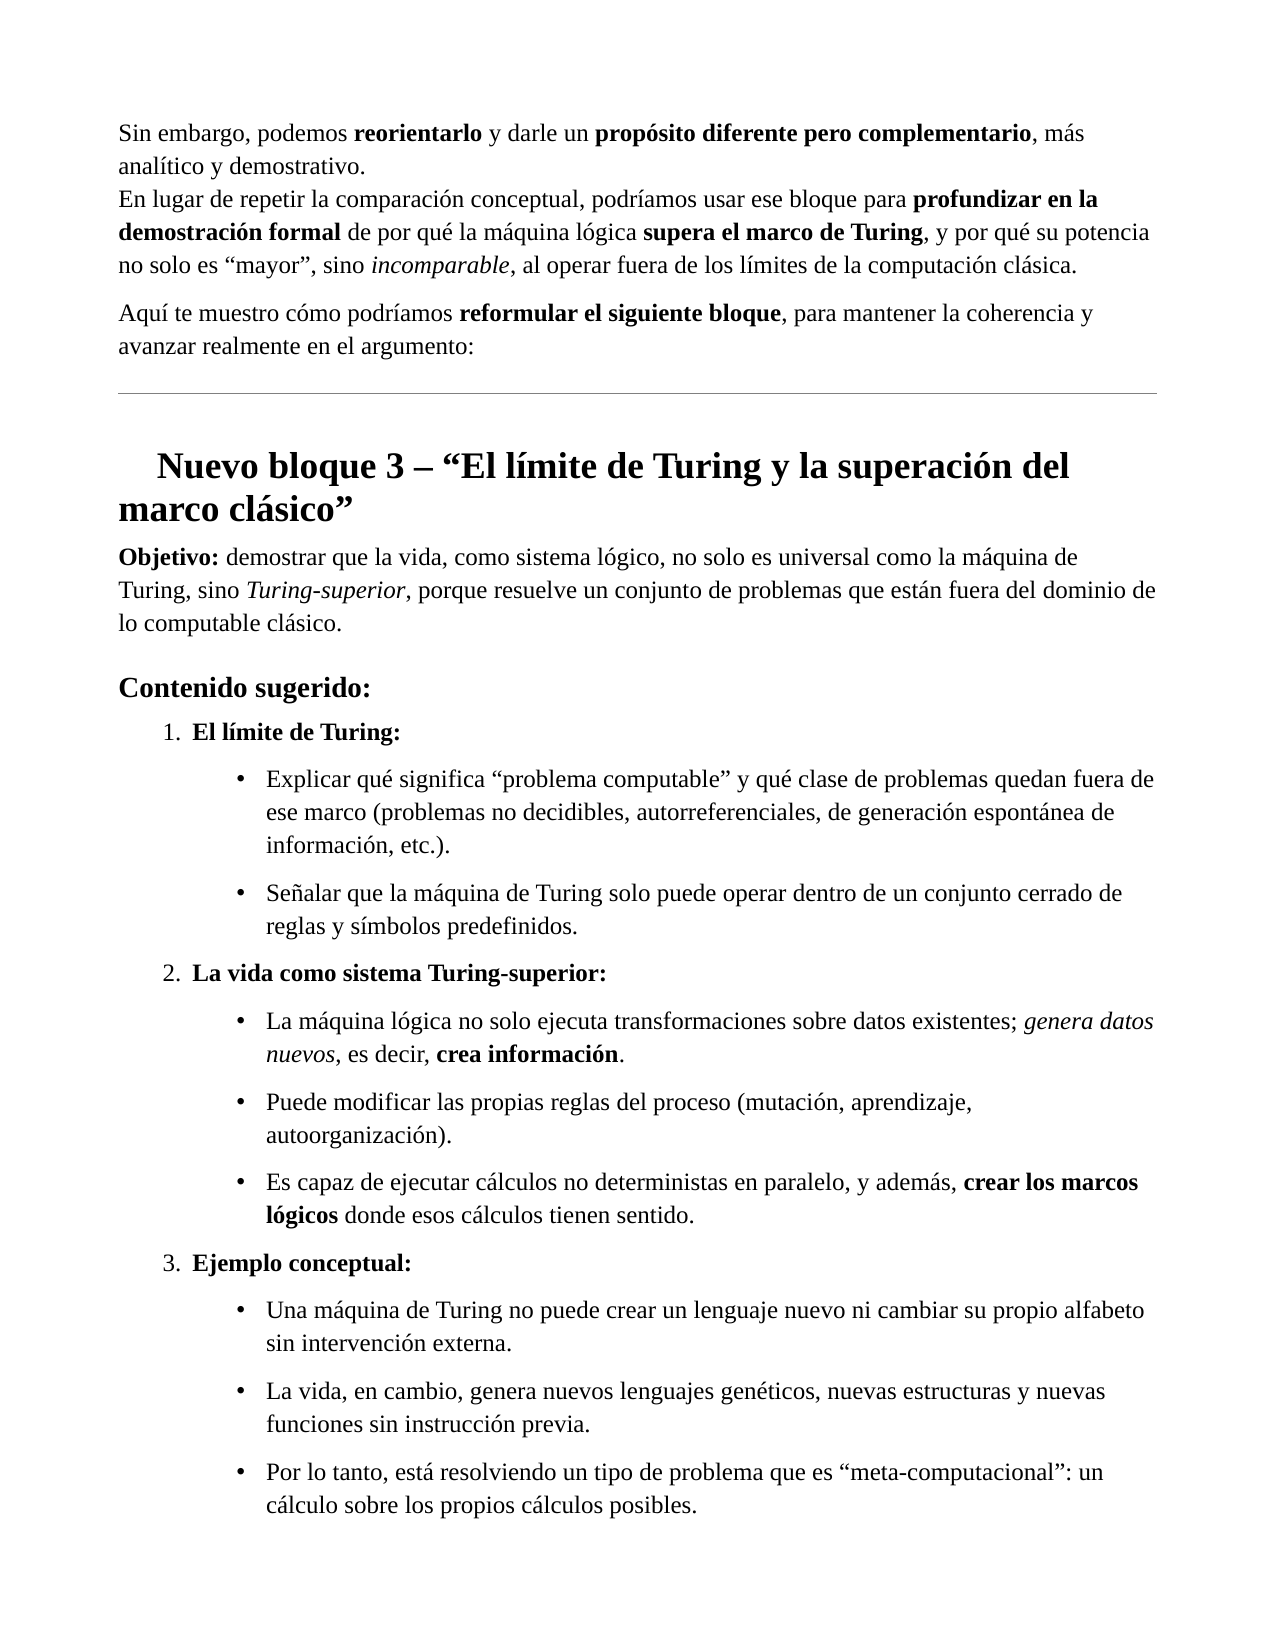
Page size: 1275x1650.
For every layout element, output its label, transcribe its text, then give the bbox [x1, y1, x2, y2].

list La vida, en cambio, genera nuevos lenguajes genéticos, nuevas estructuras y nuevas funciones sin instrucción previa. [236, 1376, 1157, 1438]
subtitle 🔹 Nuevo bloque 3 – “El límite de Turing y la superación del marco clásico” [118, 443, 1157, 530]
list Es capaz de ejecutar cálculos no deterministas en paralelo, y además, crear los marcos lógicos donde esos cálculos tienen sentido. [236, 1167, 1157, 1229]
list Explicar qué significa “problema computable” y qué clase de problemas quedan fuera de ese marco (problemas no decidibles, autorreferenciales, de generación espontánea de información, etc.). [236, 764, 1157, 859]
text Sin embargo, podemos reorientarlo y darle un propósito diferente pero complementario, más analítico y demostrativo. En lugar de repetir la comparación conceptual, podríamos usar ese bloque para profundizar en la demostración formal de por qué la máquina lógica supera el marco de Turing, y por qué su potencia no solo es “mayor”, sino incomparable, al operar fuera de los límites de la computación clásica. [118, 118, 1157, 279]
subtitle Contenido sugerido: [118, 671, 1157, 704]
list Puede modificar las propias reglas del proceso (mutación, aprendizaje, autoorganización). [236, 1087, 1157, 1148]
list Señalar que la máquina de Turing solo puede operar dentro de un conjunto cerrado de reglas y símbolos predefinidos. [236, 878, 1157, 939]
list La máquina lógica no solo ejecuta transformaciones sobre datos existentes; genera datos nuevos, es decir, crea información. [236, 1006, 1157, 1068]
list Ejemplo conceptual: [162, 1248, 1157, 1277]
list La vida como sistema Turing-superior: [162, 958, 1157, 987]
text Aquí te muestro cómo podríamos reformular el siguiente bloque, para mantener la coherencia y avanzar realmente en el argumento: [118, 298, 1157, 359]
list El límite de Turing: [162, 717, 1157, 745]
text Objetivo: demostrar que la vida, como sistema lógico, no solo es universal como la máquina de Turing, sino Turing-superior, porque resuelve un conjunto de problemas que están fuera del dominio de lo computable clásico. [118, 542, 1157, 637]
list Una máquina de Turing no puede crear un lenguaje nuevo ni cambiar su propio alfabeto sin intervención externa. [236, 1296, 1157, 1357]
list Por lo tanto, está resolviendo un tipo de problema que es “meta-computacional”: un cálculo sobre los propios cálculos posibles. [236, 1457, 1157, 1518]
